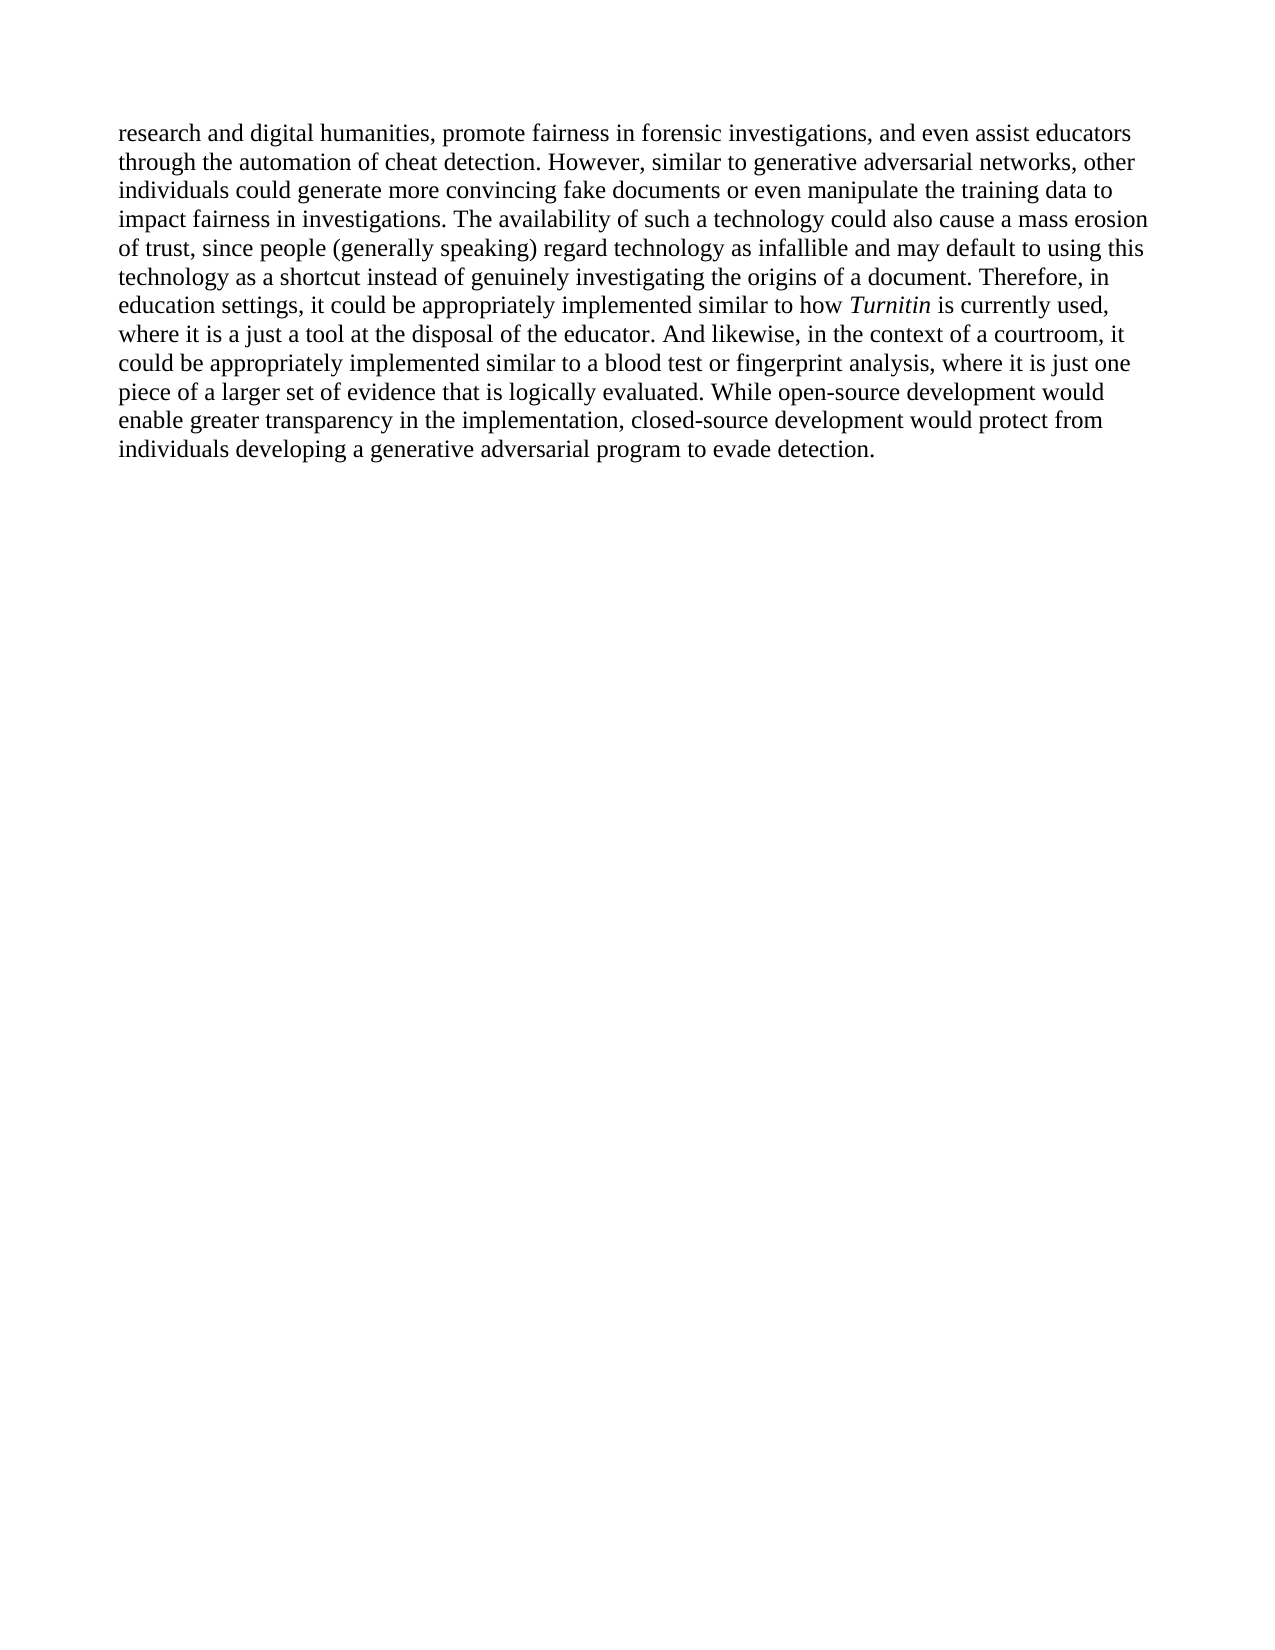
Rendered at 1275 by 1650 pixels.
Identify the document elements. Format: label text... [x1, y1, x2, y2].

text research and digital humanities, promote fairness in forensic investigations, and even assist educators through the automation of cheat detection. However, similar to generative adversarial networks, other individuals could generate more convincing fake documents or even manipulate the training data to impact fairness in investigations. The availability of such a technology could also cause a mass erosion of trust, since people (generally speaking) regard technology as infallible and may default to using this technology as a shortcut instead of genuinely investigating the origins of a document. Therefore, in education settings, it could be appropriately implemented similar to how Turnitin is currently used, where it is a just a tool at the disposal of the educator. And likewise, in the context of a courtroom, it could be appropriately implemented similar to a blood test or fingerprint analysis, where it is just one piece of a larger set of evidence that is logically evaluated. While open-source development would enable greater transparency in the implementation, closed-source development would protect from individuals developing a generative adversarial program to evade detection. [118, 118, 1157, 463]
